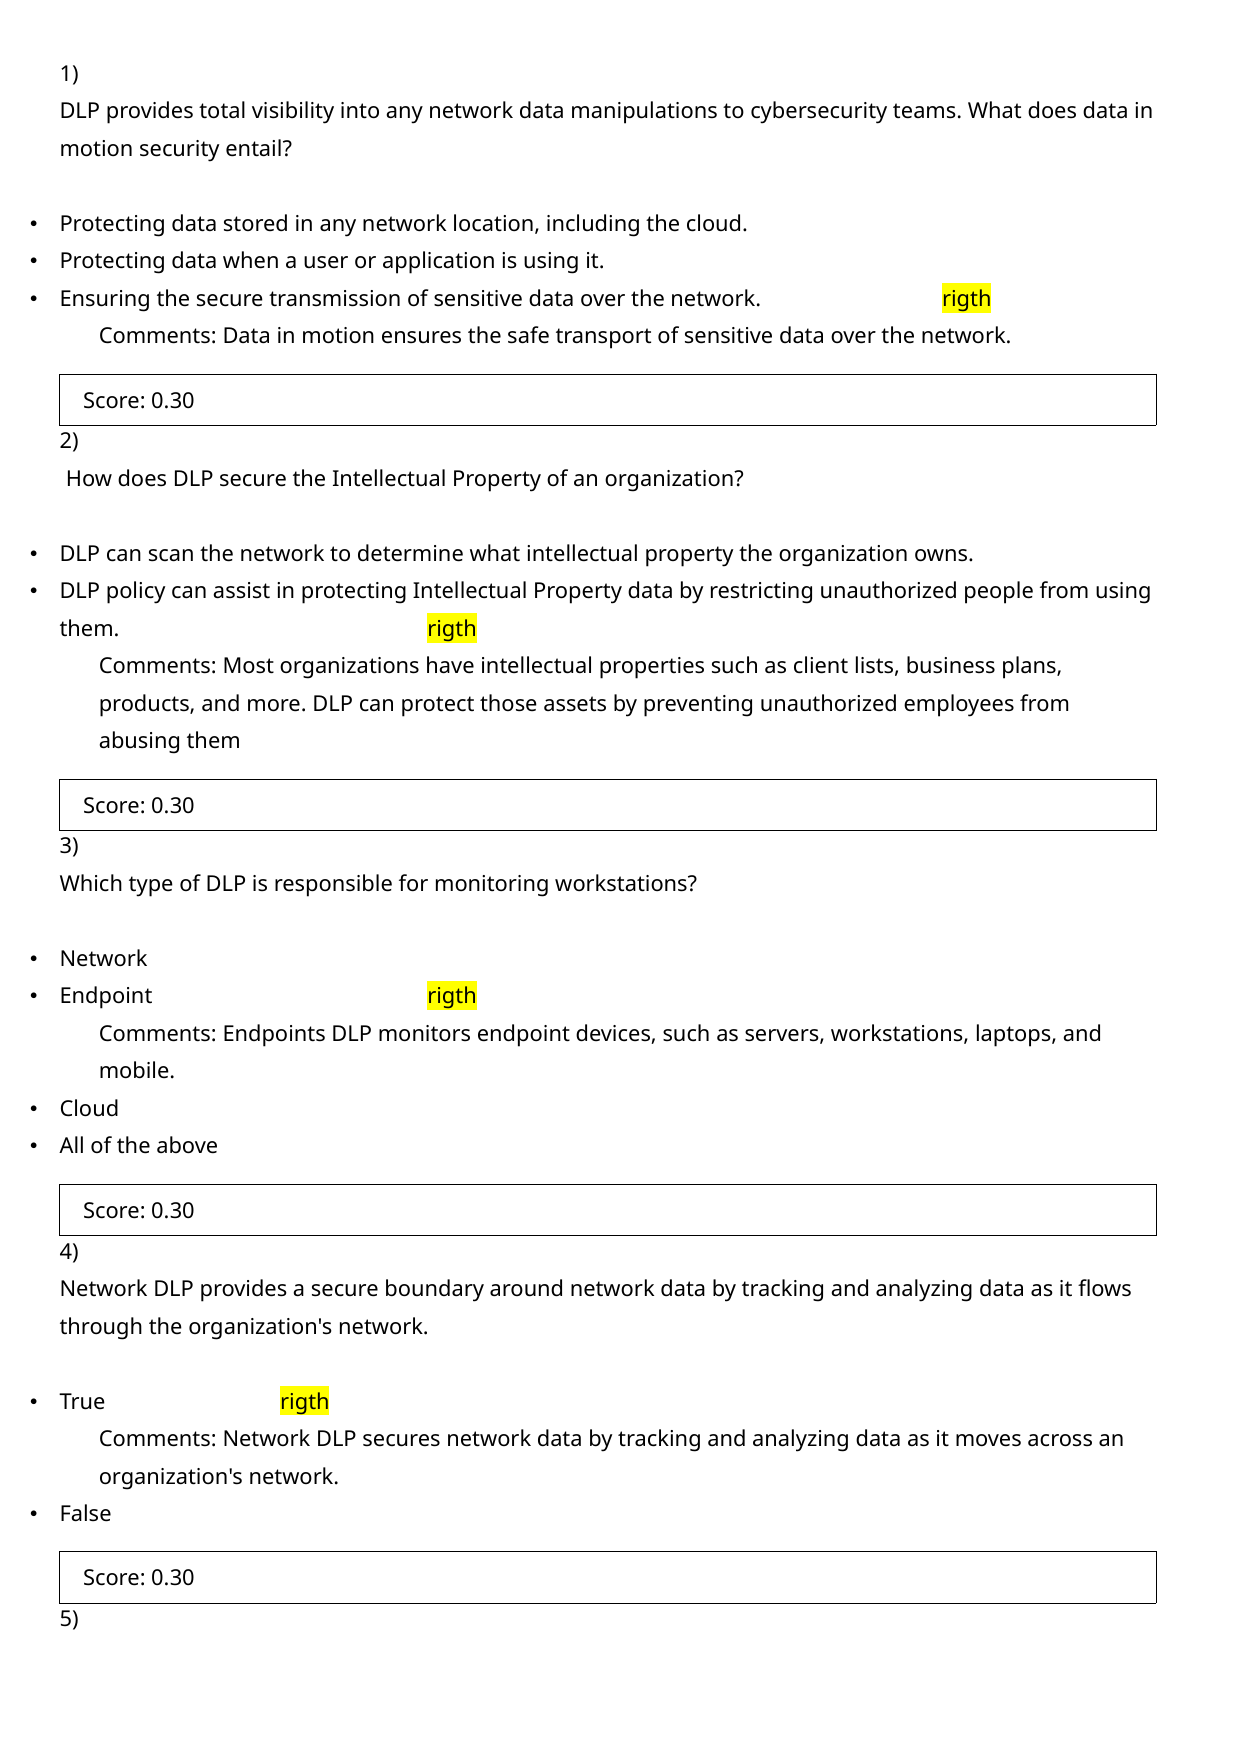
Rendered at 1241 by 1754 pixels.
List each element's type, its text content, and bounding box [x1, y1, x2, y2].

text Score: 0.30 [60, 1552, 1156, 1603]
text Which type of DLP is responsible for monitoring workstations? [59, 860, 1156, 898]
text Score: 0.30 [60, 375, 1156, 425]
list Comments: Data in motion ensures the safe transport of sensitive data over the network. [98, 313, 1156, 350]
text 1) [59, 58, 1156, 88]
text 5) [59, 1604, 1148, 1633]
list True rigth [59, 1378, 1156, 1415]
list DLP can scan the network to determine what intellectual property the organization owns. [59, 530, 1156, 568]
text 3) [59, 831, 1148, 860]
list Comments: Network DLP secures network data by tracking and analyzing data as it moves across an organization's network. [98, 1415, 1156, 1490]
list Endpoint rigth [59, 973, 1156, 1010]
text Score: 0.30 [60, 780, 1156, 830]
list Comments: Most organizations have intellectual properties such as client lists, business plans, products, and more. DLP can protect those assets by preventing unauthorized employees from abusing them [98, 643, 1156, 755]
text 4) [59, 1236, 1148, 1265]
list Protecting data stored in any network location, including the cloud. [59, 200, 1156, 238]
text How does DLP secure the Intellectual Property of an organization? [59, 455, 1156, 493]
list Network [59, 935, 1156, 973]
text Score: 0.30 [60, 1185, 1156, 1235]
text Network DLP provides a secure boundary around network data by tracking and analyzing data as it flows through the organization's network. [59, 1265, 1156, 1340]
list Protecting data when a user or application is using it. [59, 238, 1156, 275]
list Comments: Endpoints DLP monitors endpoint devices, such as servers, workstations, laptops, and mobile. [98, 1010, 1156, 1085]
list Cloud [59, 1085, 1156, 1123]
list Ensuring the secure transmission of sensitive data over the network. rigth [59, 275, 1156, 313]
text DLP provides total visibility into any network data manipulations to cybersecurity teams. What does data in motion security entail? [59, 88, 1156, 163]
list All of the above [59, 1123, 1156, 1160]
text 2) [59, 426, 1148, 455]
list False [59, 1490, 1156, 1528]
list DLP policy can assist in protecting Intellectual Property data by restricting unauthorized people from using them. rigth [59, 568, 1156, 643]
